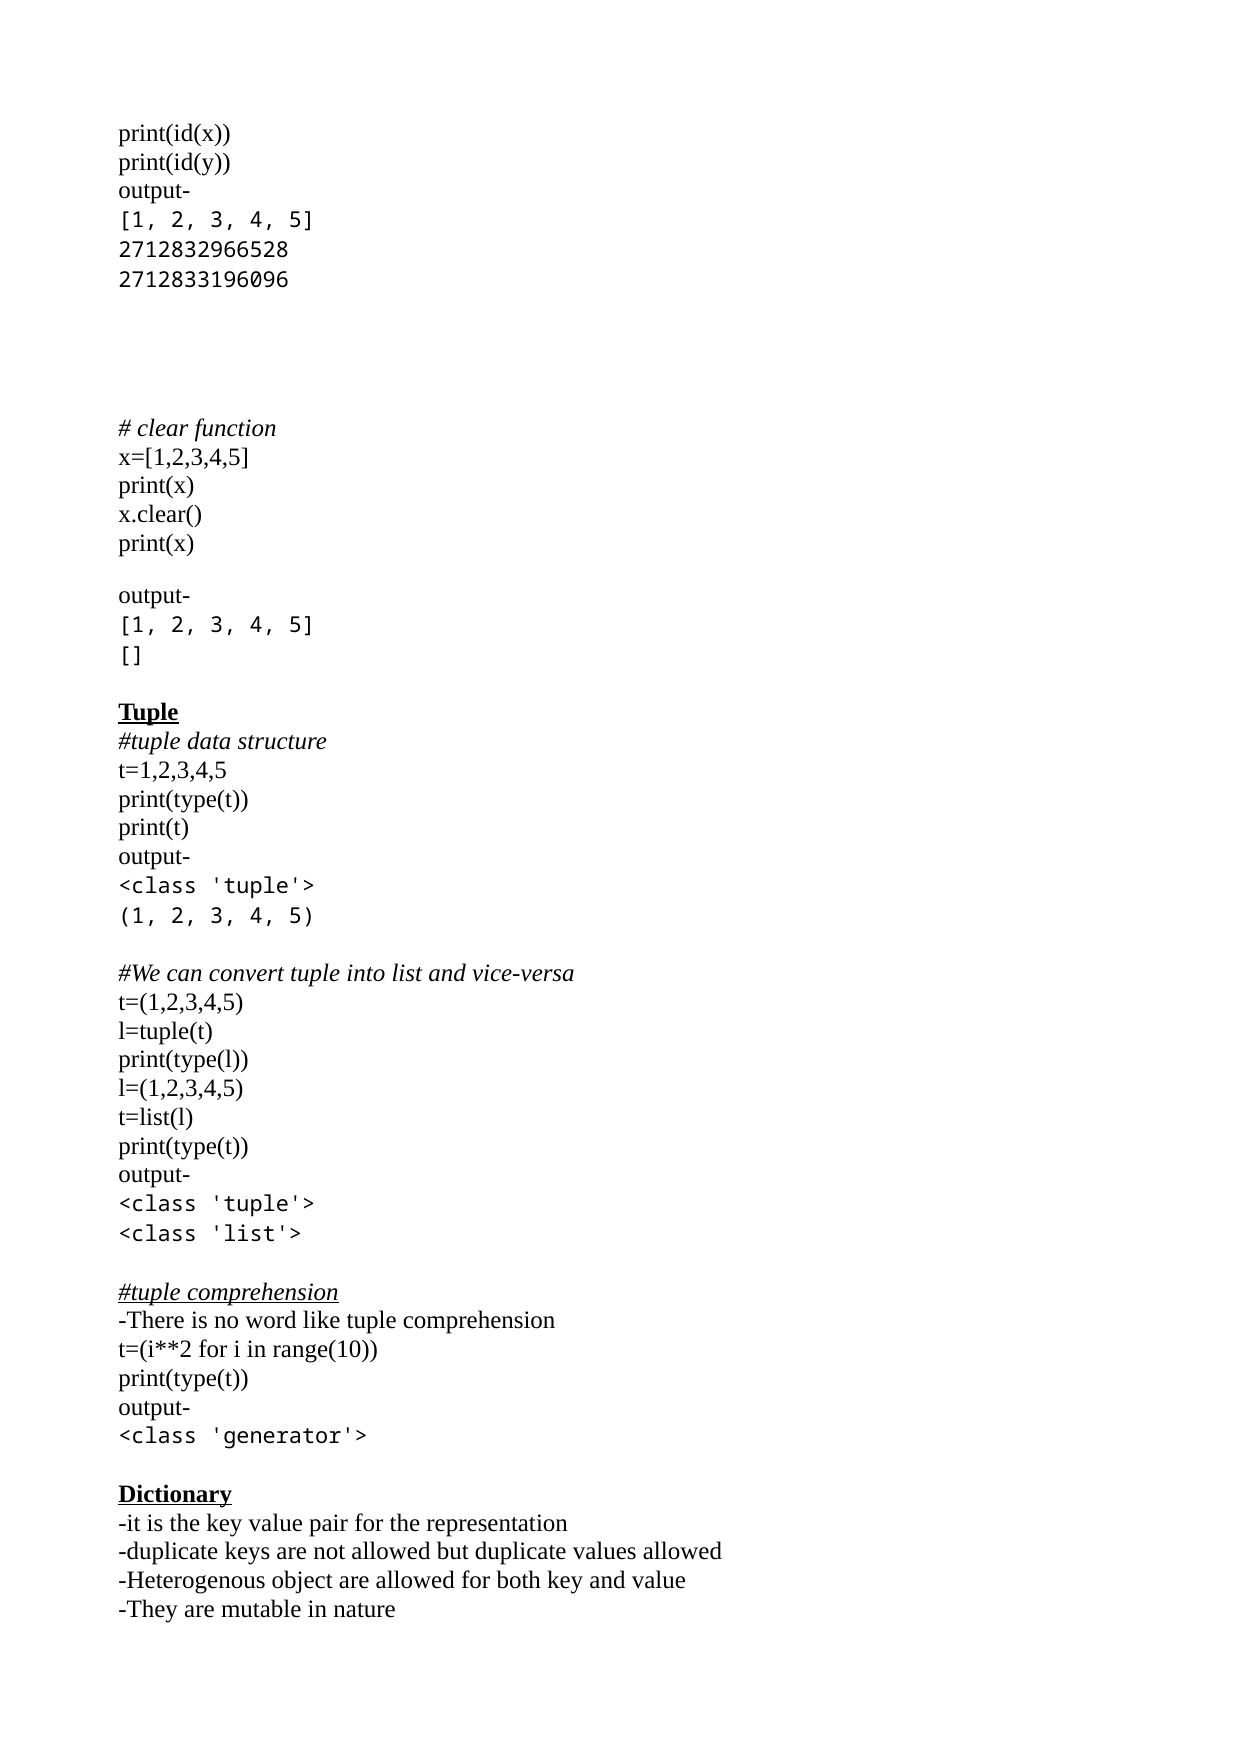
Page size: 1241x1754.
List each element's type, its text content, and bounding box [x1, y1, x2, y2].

text print(type(l)) [118, 1044, 1122, 1073]
text (1, 2, 3, 4, 5) [118, 900, 1122, 929]
text print(id(y)) [118, 147, 1122, 176]
text 2712833196096 [118, 264, 1122, 294]
text t=(1,2,3,4,5) [118, 987, 1122, 1016]
text output- [118, 841, 1122, 870]
text <class 'tuple'> [118, 1188, 1122, 1218]
text output- [118, 1159, 1122, 1188]
text print(t) [118, 812, 1122, 841]
text # clear function [118, 413, 1122, 442]
text output- [118, 580, 1122, 609]
text -Heterogenous object are allowed for both key and value [118, 1565, 1122, 1594]
text t=(i**2 for i in range(10)) [118, 1334, 1122, 1363]
text #We can convert tuple into list and vice-versa [118, 958, 1122, 987]
text -it is the key value pair for the representation [118, 1508, 1122, 1536]
text print(x) [118, 528, 1122, 557]
text -There is no word like tuple comprehension [118, 1305, 1122, 1334]
text 2712832966528 [118, 234, 1122, 264]
text l=(1,2,3,4,5) [118, 1073, 1122, 1102]
text <class 'generator'> [118, 1420, 1122, 1450]
text -They are mutable in nature [118, 1594, 1122, 1623]
text #tuple comprehension [118, 1277, 1122, 1305]
text l=tuple(t) [118, 1016, 1122, 1044]
text t=list(l) [118, 1102, 1122, 1131]
text [1, 2, 3, 4, 5] [118, 204, 1122, 234]
text print(type(t)) [118, 1131, 1122, 1159]
text output- [118, 1392, 1122, 1420]
text Dictionary [118, 1479, 1122, 1508]
text print(type(t)) [118, 784, 1122, 812]
text <class 'tuple'> [118, 870, 1122, 900]
text x.clear() [118, 499, 1122, 528]
text print(x) [118, 470, 1122, 499]
text print(type(t)) [118, 1363, 1122, 1392]
text t=1,2,3,4,5 [118, 755, 1122, 784]
text output- [118, 176, 1122, 204]
text #tuple data structure [118, 726, 1122, 755]
text x=[1,2,3,4,5] [118, 442, 1122, 470]
text -duplicate keys are not allowed but duplicate values allowed [118, 1536, 1122, 1565]
text [] [118, 639, 1122, 669]
text <class 'list'> [118, 1218, 1122, 1248]
text Tuple [118, 697, 1122, 726]
text [1, 2, 3, 4, 5] [118, 609, 1122, 639]
text print(id(x)) [118, 118, 1122, 147]
